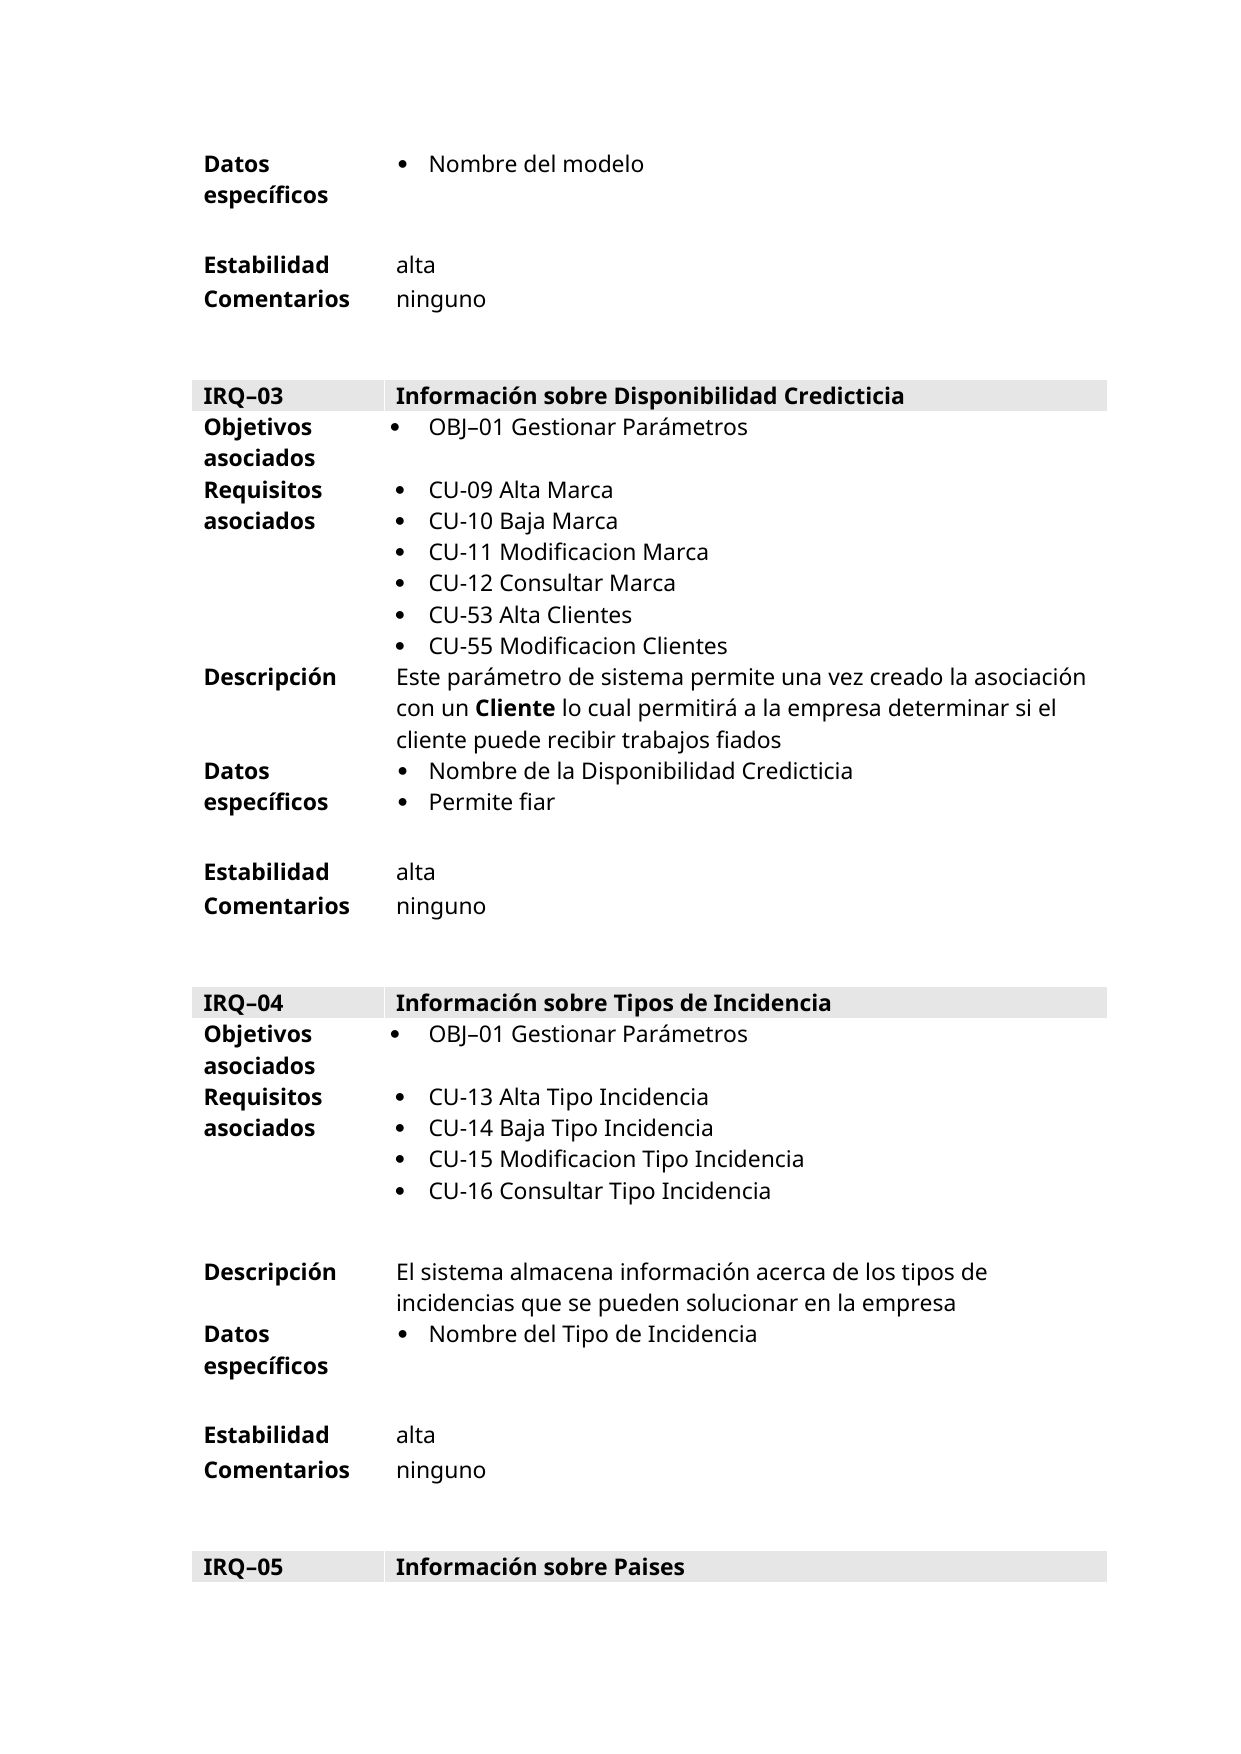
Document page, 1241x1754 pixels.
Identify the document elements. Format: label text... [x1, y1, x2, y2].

table_cell Datos específicos [192, 148, 384, 210]
table_cell ninguno [385, 280, 1107, 317]
table_cell alta [385, 856, 589, 887]
table_cell Comentarios [192, 1451, 384, 1488]
table_cell CU-13 Alta Tipo Incidencia CU-14 Baja Tipo Incidencia CU-15 Modificacion Tipo Incidencia CU-16 Consultar Tipo Incidencia [385, 1081, 1107, 1256]
table_cell Comentarios [192, 280, 384, 317]
table_cell Descripción [192, 1256, 384, 1318]
table_cell Datos específicos [192, 1318, 384, 1381]
table_header IRQ–04 [192, 987, 384, 1018]
table_header Información sobre Disponibilidad Credicticia [385, 380, 1107, 411]
table_cell ninguno [385, 1451, 1107, 1488]
table_cell [192, 210, 384, 249]
table_header IRQ–05 [192, 1551, 384, 1582]
table_header Información sobre Tipos de Incidencia [385, 987, 1107, 1018]
table_cell El sistema almacena información acerca de los tipos de incidencias que se pueden solucionar en la empresa [385, 1256, 1107, 1318]
table_cell [590, 1419, 1107, 1451]
table_cell alta [385, 249, 589, 280]
table_cell Nombre del Tipo de Incidencia [385, 1318, 1107, 1419]
table_cell [590, 249, 1107, 280]
table_cell CU-09 Alta Marca CU-10 Baja Marca CU-11 Modificacion Marca CU-12 Consultar Marca CU-53 Alta Clientes CU-55 Modificacion Clientes [385, 474, 1107, 661]
table_header Información sobre Paises [385, 1551, 1107, 1582]
table_cell Estabilidad [192, 1419, 384, 1451]
table_cell Estabilidad [192, 249, 384, 280]
table_cell Objetivos asociados [192, 1018, 384, 1081]
table_cell Nombre del modelo [385, 148, 1107, 249]
table_cell alta [385, 1419, 589, 1451]
table_cell Datos específicos [192, 755, 384, 817]
table_cell [590, 856, 1107, 887]
table_cell Objetivos asociados [192, 411, 384, 474]
table_cell Descripción [192, 661, 384, 755]
table_cell OBJ–01 Gestionar Parámetros [385, 1018, 1107, 1081]
table_cell Requisitos asociados [192, 474, 384, 661]
table_cell [192, 1381, 384, 1419]
table_cell OBJ–01 Gestionar Parámetros [385, 411, 1107, 474]
table_cell Requisitos asociados [192, 1081, 384, 1256]
table_cell Estabilidad [192, 856, 384, 887]
table_cell Nombre de la Disponibilidad Credicticia Permite fiar [385, 755, 1107, 856]
table_cell ninguno [385, 887, 1107, 924]
table_header IRQ–03 [192, 380, 384, 411]
table_cell [192, 818, 384, 856]
table_cell Este parámetro de sistema permite una vez creado la asociación con un Cliente lo cual permitirá a la empresa determinar si el cliente puede recibir trabajos fiados [385, 661, 1107, 755]
table_cell Comentarios [192, 887, 384, 924]
